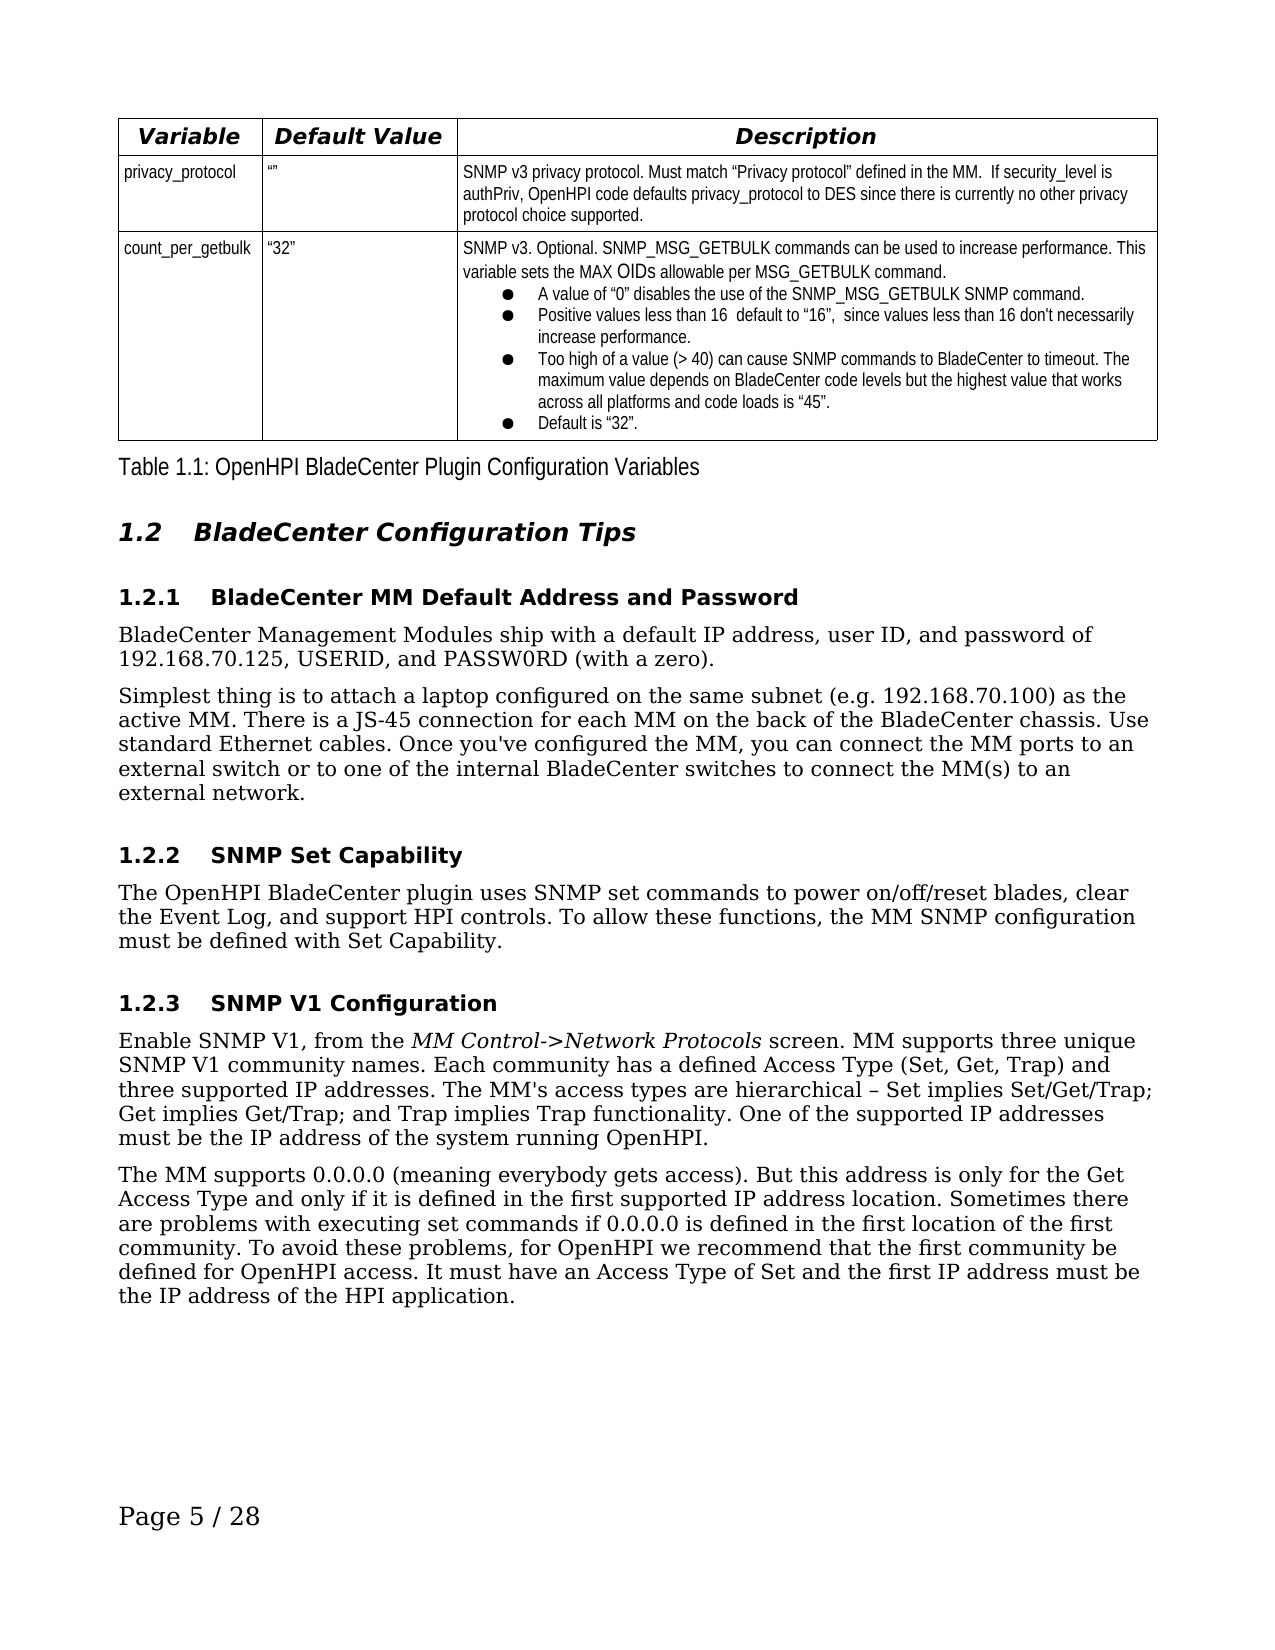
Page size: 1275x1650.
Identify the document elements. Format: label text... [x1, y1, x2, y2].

text BladeCenter Management Modules ship with a default IP address, user ID, and password of 192.168.70.125, USERID, and PASSW0RD (with a zero). [118, 623, 1157, 671]
table_header Variable [119, 119, 262, 155]
text The OpenHPI BladeCenter plugin uses SNMP set commands to power on/off/reset blades, clear the Event Log, and support HPI controls. To allow these functions, the MM SNMP configuration must be defined with Set Capability. [118, 881, 1157, 954]
table_cell SNMP v3. Optional. SNMP_MSG_GETBULK commands can be used to increase performance. This variable sets the MAX OIDs allowable per MSG_GETBULK command. A value of “0” disables the use of the SNMP_MSG_GETBULK SNMP command. Positive values less than 16 default to “16”, since values less than 16 don't necessarily increase performance. Too high of a value (> 40) can cause SNMP commands to BladeCenter to timeout. The maximum value depends on BladeCenter code levels but the highest value that works across all platforms and code loads is “45”. Default is “32”. [458, 232, 1157, 439]
text Table 1.1: OpenHPI BladeCenter Plugin Configuration Variables [118, 452, 1157, 481]
table_cell count_per_getbulk [119, 232, 262, 439]
subtitle BladeCenter Configuration Tips [118, 518, 1157, 547]
text The MM supports 0.0.0.0 (meaning everybody gets access). But this address is only for the Get Access Type and only if it is defined in the first supported IP address location. Sometimes there are problems with executing set commands if 0.0.0.0 is defined in the first location of the first community. To avoid these problems, for OpenHPI we recommend that the first community be defined for OpenHPI access. It must have an Access Type of Set and the first IP address must be the IP address of the HPI application. [118, 1163, 1157, 1309]
table_header Default Value [263, 119, 457, 155]
text Enable SNMP V1, from the MM Control->Network Protocols screen. MM supports three unique SNMP V1 community names. Each community has a defined Access Type (Set, Get, Trap) and three supported IP addresses. The MM's access types are hierarchical – Set implies Set/Get/Trap; Get implies Get/Trap; and Trap implies Trap functionality. One of the supported IP addresses must be the IP address of the system running OpenHPI. [118, 1029, 1157, 1151]
table_cell privacy_protocol [119, 156, 262, 231]
table_cell “” [263, 156, 457, 231]
text Simplest thing is to attach a laptop configured on the same subnet (e.g. 192.168.70.100) as the active MM. There is a JS-45 connection for each MM on the back of the BladeCenter chassis. Use standard Ethernet cables. Once you've configured the MM, you can connect the MM ports to an external switch or to one of the internal BladeCenter switches to connect the MM(s) to an external network. [118, 684, 1157, 805]
table_cell SNMP v3 privacy protocol. Must match “Privacy protocol” defined in the MM. If security_level is authPriv, OpenHPI code defaults privacy_protocol to DES since there is currently no other privacy protocol choice supported. [458, 156, 1157, 231]
table_header Description [458, 119, 1157, 155]
subtitle SNMP Set Capability [118, 843, 1157, 868]
subtitle SNMP V1 Configuration [118, 991, 1157, 1017]
table_cell “32” [263, 232, 457, 439]
subtitle BladeCenter MM Default Address and Password [118, 585, 1157, 610]
